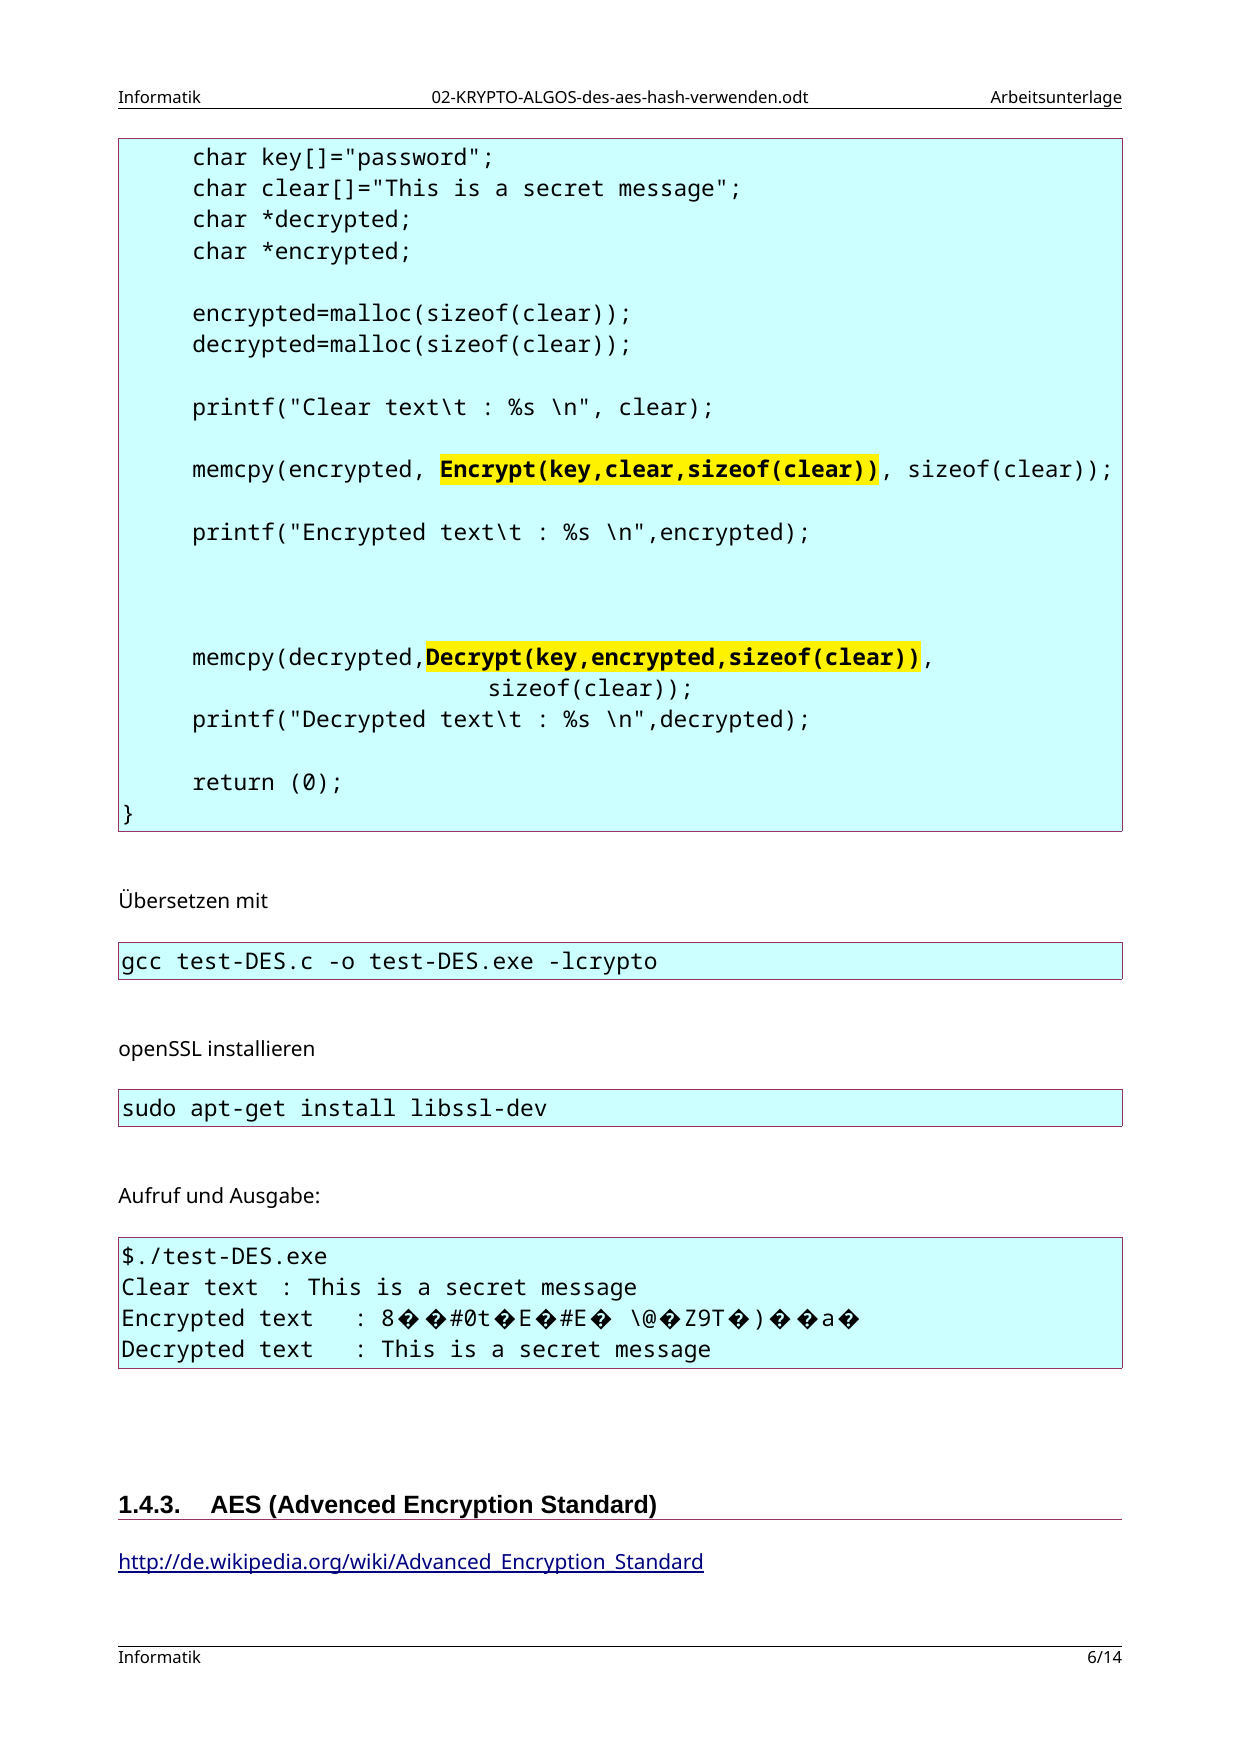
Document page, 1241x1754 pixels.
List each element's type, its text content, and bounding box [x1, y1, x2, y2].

text } [119, 794, 1122, 831]
text memcpy(decrypted,Decrypt(key,encrypted,sizeof(clear)), sizeof(clear)); [119, 638, 1122, 700]
text memcpy(encrypted, Encrypt(key,clear,sizeof(clear)), sizeof(clear)); [119, 450, 1122, 482]
text printf("Clear text\t : %s \n", clear); [119, 388, 1122, 419]
text char clear[]="This is a secret message"; [119, 169, 1122, 200]
text encrypted=malloc(sizeof(clear)); [119, 294, 1122, 325]
text char key[]="password"; [119, 139, 1122, 169]
text Aufruf und Ausgabe: [118, 1182, 1122, 1210]
text char *decrypted; [119, 200, 1122, 232]
text char *encrypted; [119, 232, 1122, 263]
text Decrypted text : This is a secret message [119, 1330, 1122, 1368]
text Übersetzen mit [118, 887, 1122, 915]
text printf("Encrypted text\t : %s \n",encrypted); [119, 513, 1122, 544]
text decrypted=malloc(sizeof(clear)); [119, 325, 1122, 357]
text $./test-DES.exe [119, 1238, 1122, 1268]
text http://de.wikipedia.org/wiki/Advanced_Encryption_Standard [118, 1547, 1122, 1576]
subtitle AES (Advenced Encryption Standard) [118, 1490, 1122, 1519]
text sudo apt-get install libssl-dev [119, 1090, 1122, 1126]
text return (0); [119, 763, 1122, 794]
text openSSL installieren [118, 1034, 1122, 1062]
text printf("Decrypted text\t : %s \n",decrypted); [119, 700, 1122, 732]
text gcc test-DES.c -o test-DES.exe -lcrypto [119, 943, 1122, 979]
text Encrypted text : 8��#0t�E�#E� \@�Z9T�)��a� [119, 1299, 1122, 1330]
text Clear text : This is a secret message [119, 1268, 1122, 1299]
